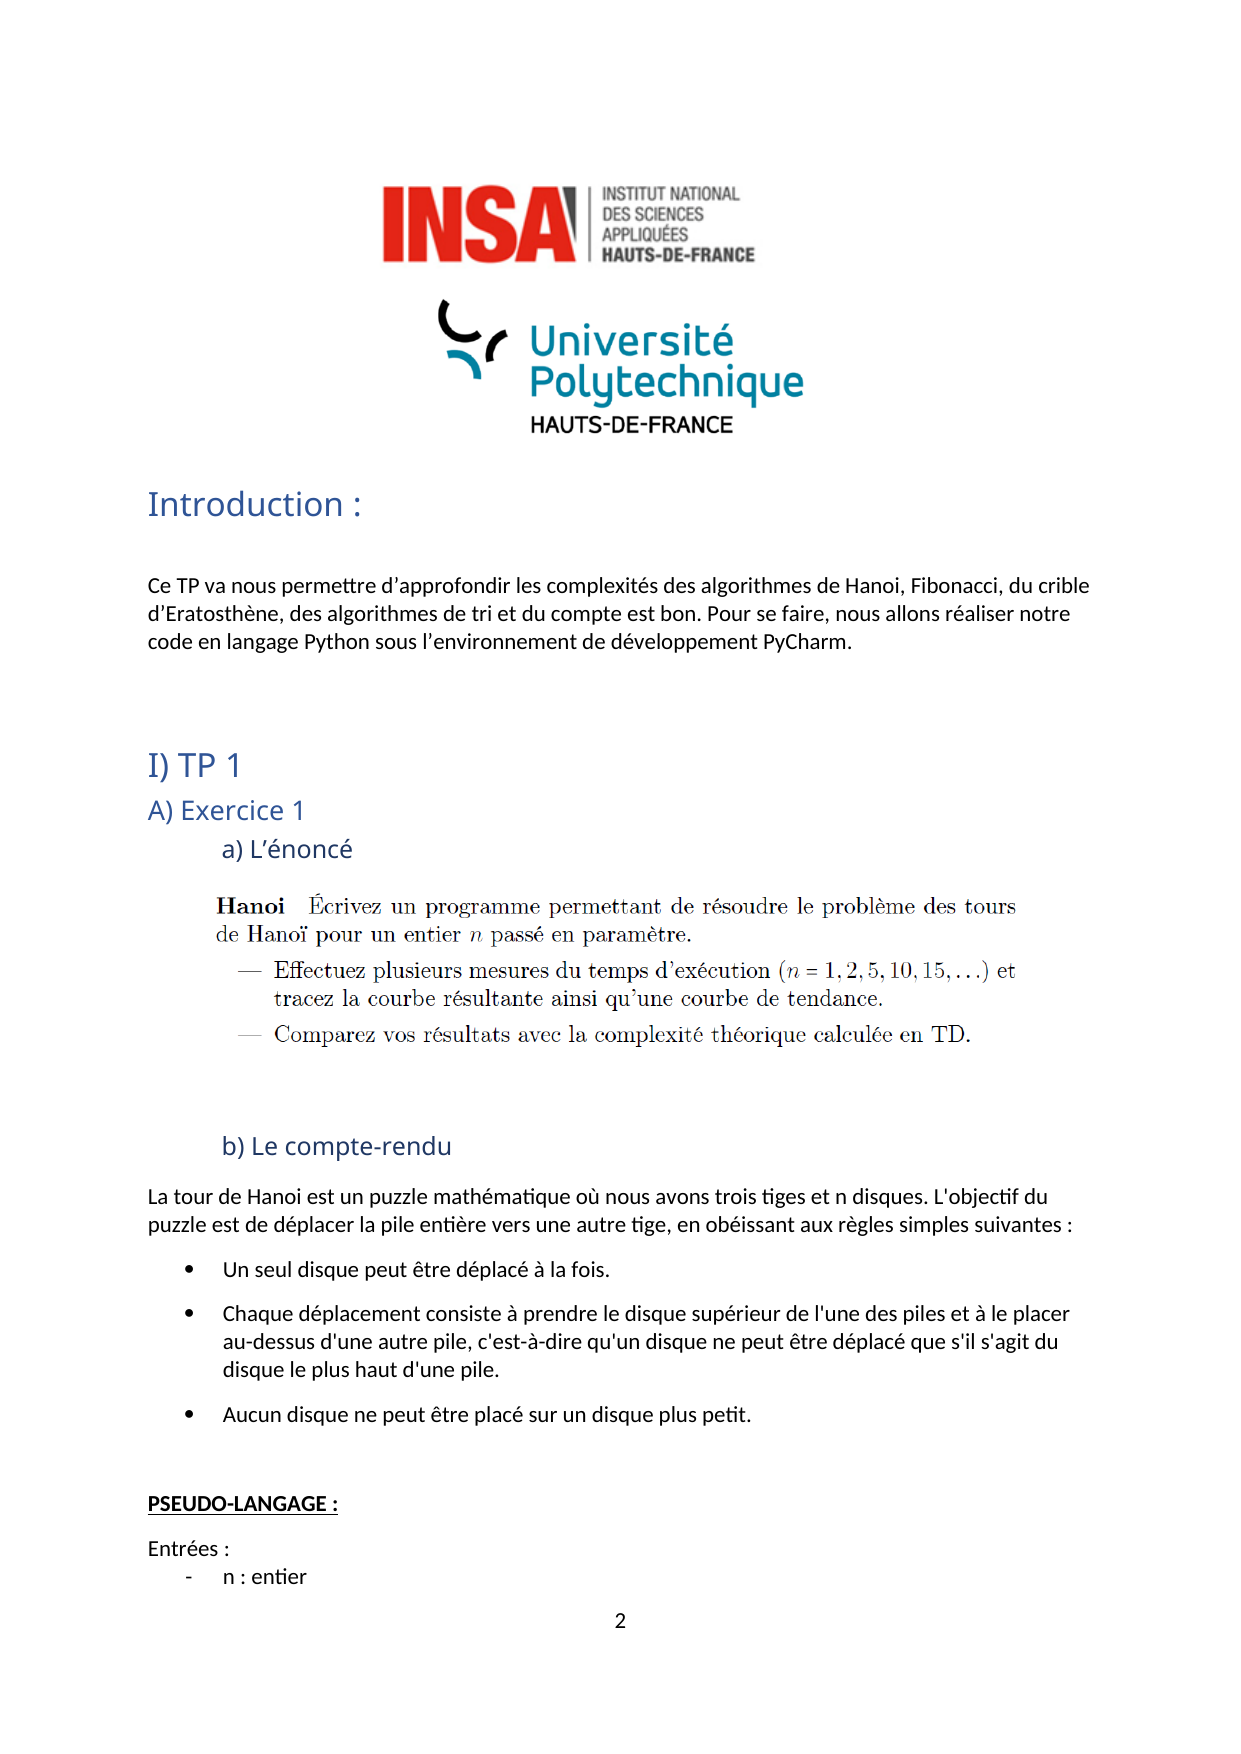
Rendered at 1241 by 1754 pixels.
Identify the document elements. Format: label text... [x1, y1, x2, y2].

text PSEUDO-LANGAGE : [148, 1489, 1093, 1518]
subtitle A) Exercice 1 [148, 791, 1093, 828]
subtitle b) Le compte-rendu [148, 1129, 1093, 1163]
list Aucun disque ne peut être placé sur un disque plus petit. [185, 1400, 1093, 1428]
list Chaque déplacement consiste à prendre le disque supérieur de l'une des piles et à le placer au-dessus d'une autre pile, c'est-à-dire qu'un disque ne peut être déplacé que s'il s'agit du disque le plus haut d'une pile. [185, 1299, 1093, 1383]
list Un seul disque peut être déplacé à la fois. [185, 1255, 1093, 1283]
list n : entier [185, 1562, 1093, 1590]
text Entrées : [148, 1534, 1093, 1562]
text Ce TP va nous permettre d’approfondir les complexités des algorithmes de Hanoi, Fibonacci, du crible d’Eratosthène, des algorithmes de tri et du compte est bon. Pour se faire, nous allons réaliser notre code en langage Python sous l’environnement de développement PyCharm. [148, 571, 1093, 655]
subtitle a) L’énoncé [148, 832, 1093, 866]
text La tour de Hanoi est un puzzle mathématique où nous avons trois tiges et n disques. L'objectif du puzzle est de déplacer la pile entière vers une autre tige, en obéissant aux règles simples suivantes : [148, 1182, 1093, 1238]
subtitle Introduction : [148, 481, 1093, 526]
subtitle I) TP 1 [148, 741, 1093, 787]
